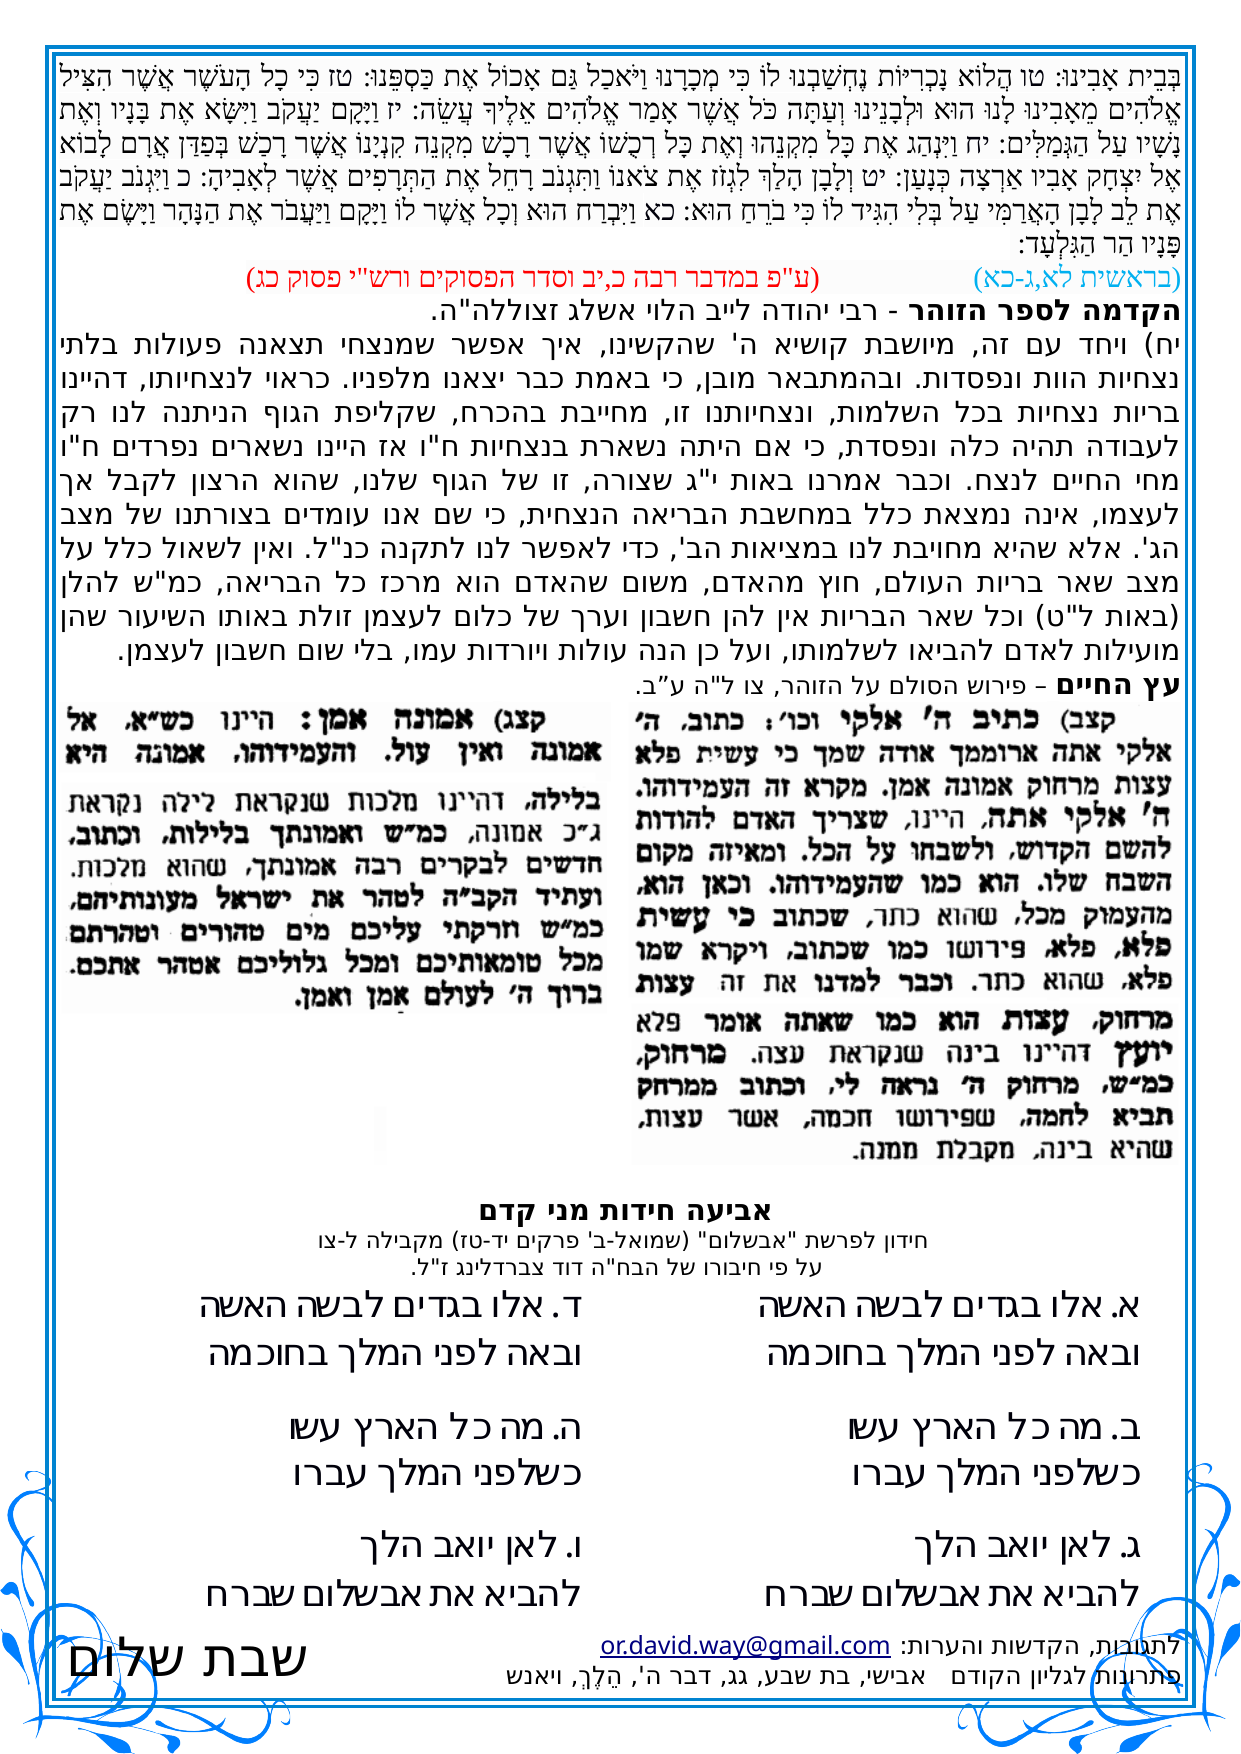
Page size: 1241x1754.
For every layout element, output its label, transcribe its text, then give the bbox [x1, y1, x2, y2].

picture [56, 1471, 291, 1698]
picture [957, 1463, 1241, 1754]
picture [280, 1656, 291, 1672]
list לתגובות, הקדשות והערות: or.david.way@gmail.com [59, 1281, 1182, 1661]
picture [957, 1672, 962, 1682]
picture [957, 1463, 1192, 1705]
text חידון לפרשת "אבשלום" (שמואל-ב' פרקים יד-טז) מקבילה ל-צו [59, 1228, 1185, 1254]
text יח) ויחד עם זה, מיושבת קושיא ה' שהקשינו, איך אפשר שמנצחי תצאנה פעולות בלתי נצחיות הוות ונפסדות. ובהמתבאר מובן, כי באמת כבר יצאנו מלפניו. כראוי לנצחיותו, דהיינו בריות נצחיות בכל השלמות, ונצחיותנו זו, מחייבת בהכרח, שקליפת הגוף הניתנה לנו רק לעבודה תהיה כלה ונפסדת, כי אם היתה נשארת בנצחיות ח"ו אז היינו נשארים נפרדים ח"ו מחי החיים לנצח. וכבר אמרנו באות י"ג שצורה, זו של הגוף שלנו, שהוא הרצון לקבל אך לעצמו, אינה נמצאת כלל במחשבת הבריאה הנצחית, כי שם אנו עומדים בצורתנו של מצב הג'. אלא שהיא מחויבת לנו במציאות הב', כדי לאפשר לנו לתקנה כנ"ל. ואין לשאול כלל על מצב שאר בריות העולם, חוץ מהאדם, משום שהאדם הוא מרכז כל הבריאה, כמ"ש להלן (באות ל"ט) וכל שאר הבריות אין להן חשבון וערך של כלום לעצמן זולת באותו השיעור שהן מועילות לאדם להביאו לשלמותו, ועל כן הנה עולות ויורדות עמו, בלי שום חשבון לעצמן. [59, 328, 1182, 667]
picture [58, 701, 1182, 1165]
picture [49, 1471, 291, 1705]
list פתרונות לגליון הקודם אבישי, בת שבע, גג, דבר ה', הֵלֶךְ, ויאנש [291, 1661, 957, 1691]
picture [957, 1463, 1185, 1698]
list הקדמה לספר הזוהר - רבי יהודה לייב הלוי אשלג זצוללה"ה. [59, 294, 1182, 328]
picture [0, 1471, 291, 1754]
list על פי חיבורו של הבח"ה דוד צברדלינג ז"ל. [59, 1254, 1182, 1281]
list אביעה חידות מני קדם [59, 1194, 1182, 1228]
list (בראשית לא,ג-כא) (ע"פ במדבר רבה כ,יב וסדר הפסוקים ורש"י פסוק כג) [59, 260, 1182, 294]
list עץ החיים – פירוש הסולם על הזוהר, צו ל"ה ע”ב. [59, 667, 1182, 701]
list בְּבֵית אָבִינוּ: טו הֲלוֹא נָכְרִיּוֹת נֶחְשַׁבְנוּ לוֹ כִּי מְכָרָנוּ וַיֹּאכַל גַּם אָכוֹל אֶת כַּסְפֵּנוּ: טז כִּי כָל הָעֹשֶׁר אֲשֶׁר הִצִּיל אֱלֹהִים מֵאָבִינוּ לָנוּ הוּא וּלְבָנֵינוּ וְעַתָּה כֹּל אֲשֶׁר אָמַר אֱלֹהִים אֵלֶיךָ עֲשֵׂה: יז וַיָּקָם יַעֲקֹב וַיִּשָּׂא אֶת בָּנָיו וְאֶת נָשָׁיו עַל הַגְּמַלִּים: יח וַיִּנְהַג אֶת כָּל מִקְנֵהוּ וְאֶת כָּל רְכֻשׁוֹ אֲשֶׁר רָכָשׁ מִקְנֵה קִנְיָנוֹ אֲשֶׁר רָכַשׁ בְּפַדַּן אֲרָם לָבוֹא אֶל יִצְחָק אָבִיו אַרְצָה כְּנָעַן: יט וְלָבָן הָלַךְ לִגְזֹז אֶת צֹאנוֹ וַתִּגְנֹב רָחֵל אֶת הַתְּרָפִים אֲשֶׁר לְאָבִיהָ: כ וַיִּגְנֹב יַעֲקֹב אֶת לֵב לָבָן הָאֲרַמִּי עַל בְּלִי הִגִּיד לוֹ כִּי בֹרֵחַ הוּא: כא וַיִּבְרַח הוּא וְכָל אֲשֶׁר לוֹ וַיָּקָם וַיַּעֲבֹר אֶת הַנָּהָר וַיָּשֶׂם אֶת פָּנָיו הַר הַגִּלְעָד: [59, 59, 1182, 260]
